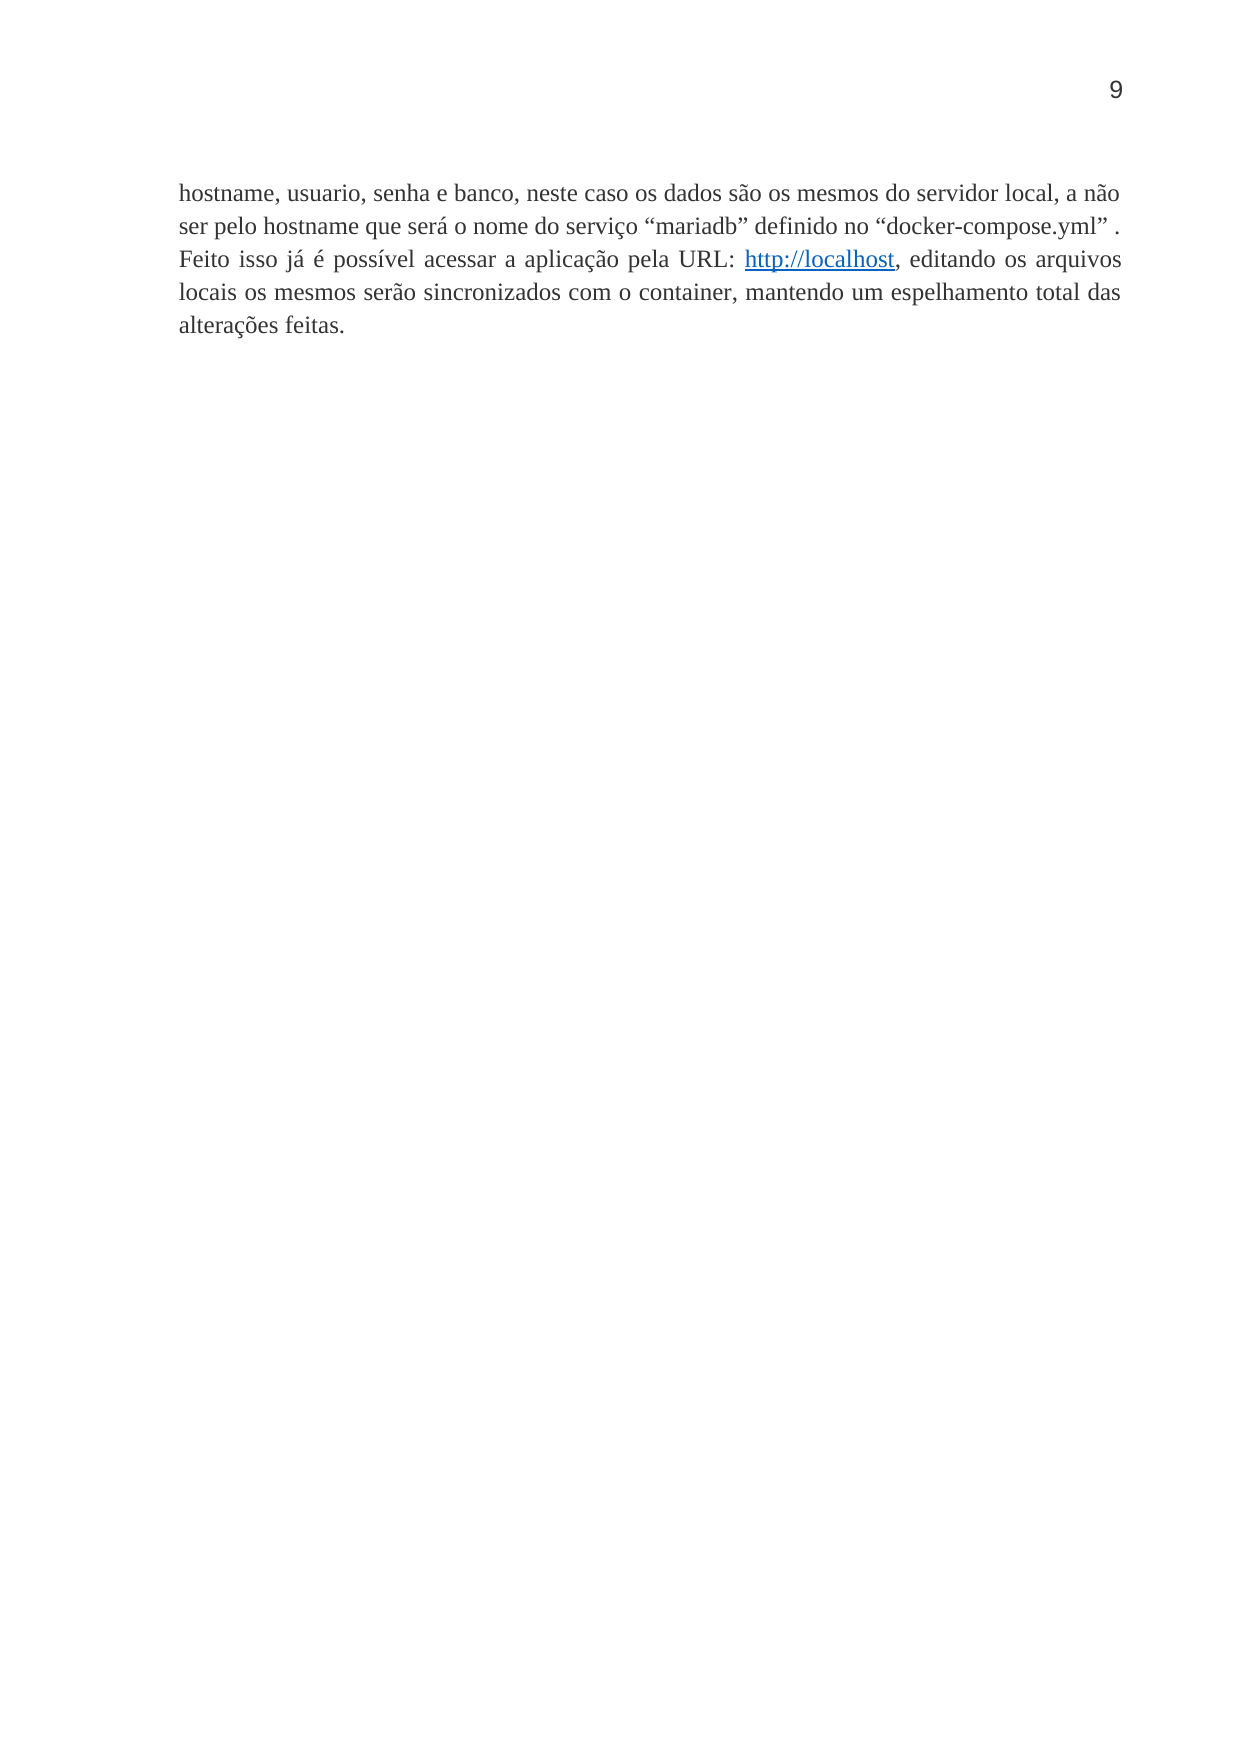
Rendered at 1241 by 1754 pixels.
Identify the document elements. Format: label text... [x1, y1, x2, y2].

text hostname, usuario, senha e banco, neste caso os dados são os mesmos do servidor local, a não ser pelo hostname que será o nome do serviço “mariadb” definido no “docker-compose.yml” . Feito isso já é possível acessar a aplicação pela URL: http://localhost, editando os arquivos locais os mesmos serão sincronizados com o container, mantendo um espelhamento total das alterações feitas. [177, 178, 1122, 339]
